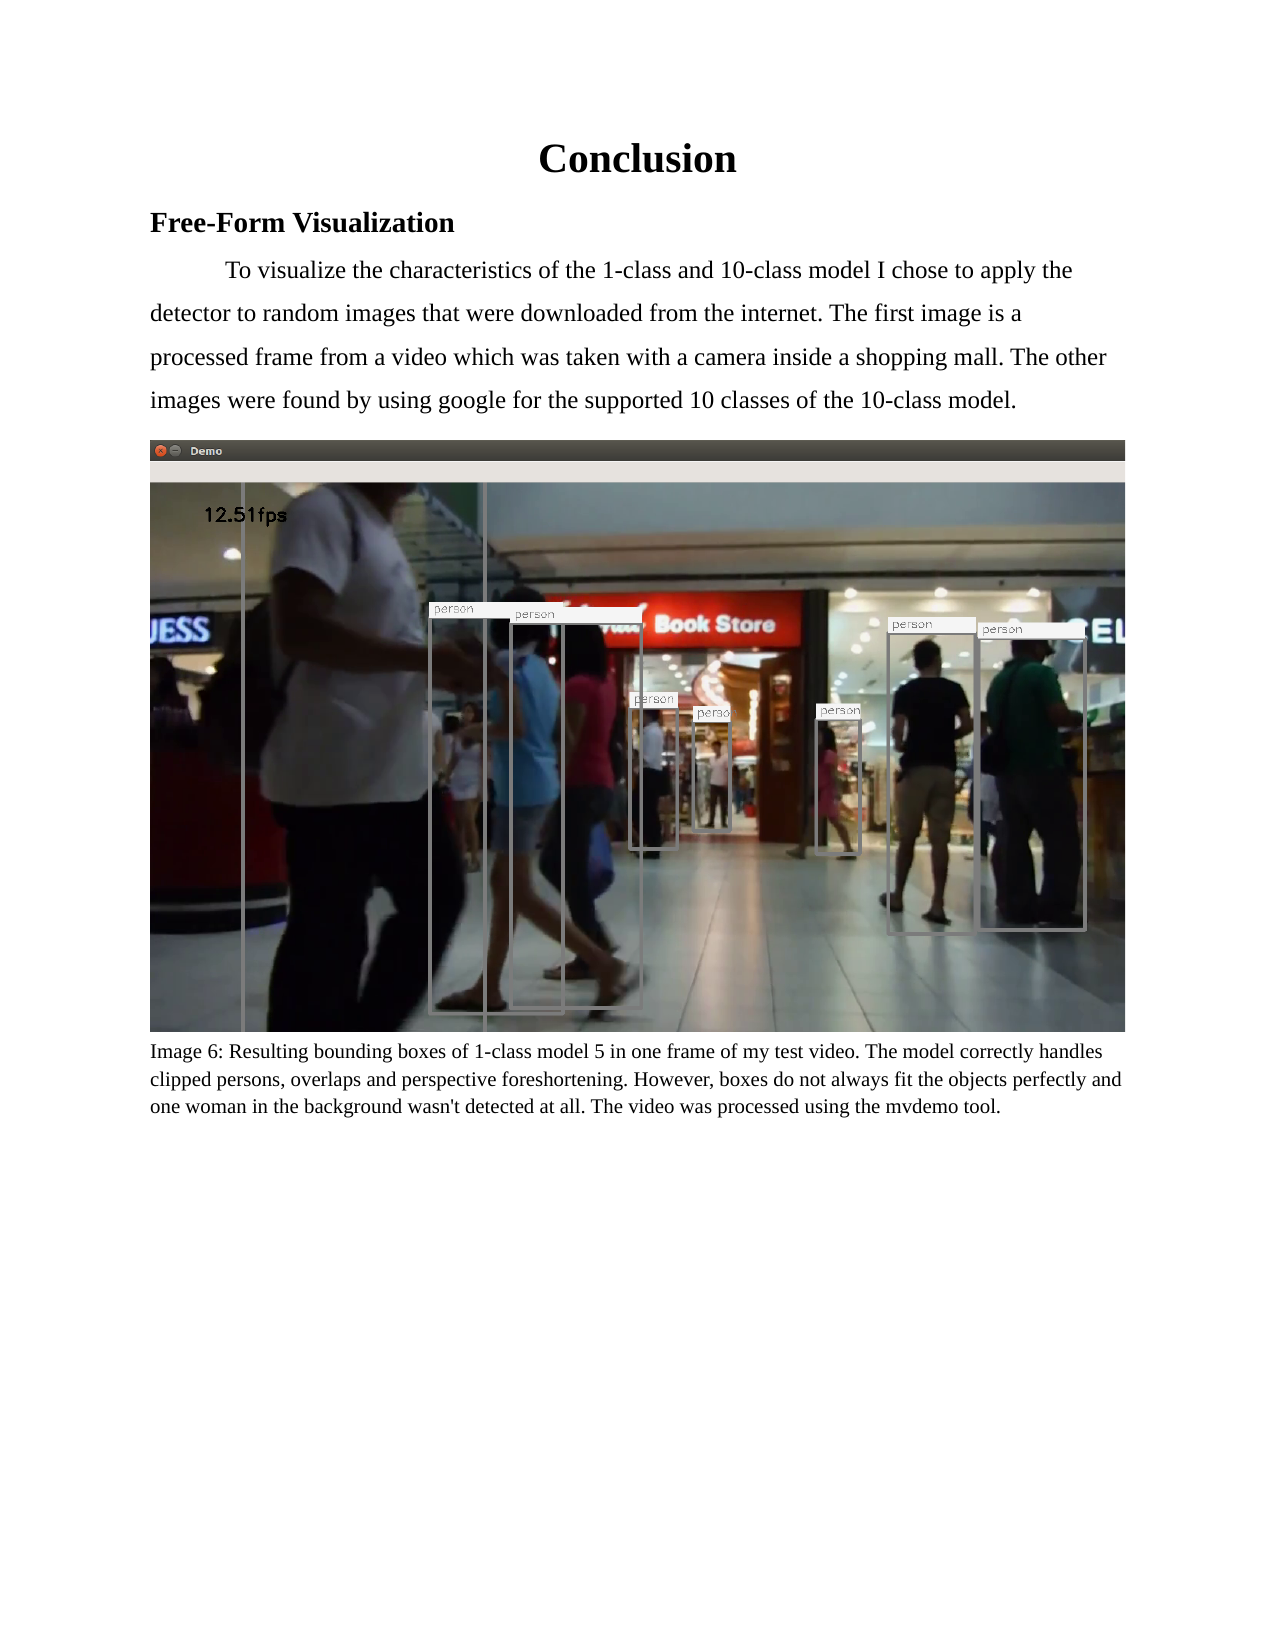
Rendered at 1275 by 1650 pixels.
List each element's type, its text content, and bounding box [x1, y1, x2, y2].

picture [150, 440, 1125, 1032]
text To visualize the characteristics of the 1-class and 10-class model I chose to apply the detector to random images that were downloaded from the internet. The first image is a processed frame from a video which was taken with a camera inside a shopping mall. The other images were found by using google for the supported 10 classes of the 10-class model. [150, 255, 1125, 413]
text Image 6: Resulting bounding boxes of 1-class model 5 in one frame of my test video. The model correctly handles clipped persons, overlaps and perspective foreshortening. However, boxes do not always fit the objects perfectly and one woman in the background wasn't detected at all. The video was processed using the mvdemo tool. [150, 1032, 1125, 1118]
text Free-Form Visualization [150, 205, 1125, 238]
subtitle Conclusion [150, 133, 1125, 181]
